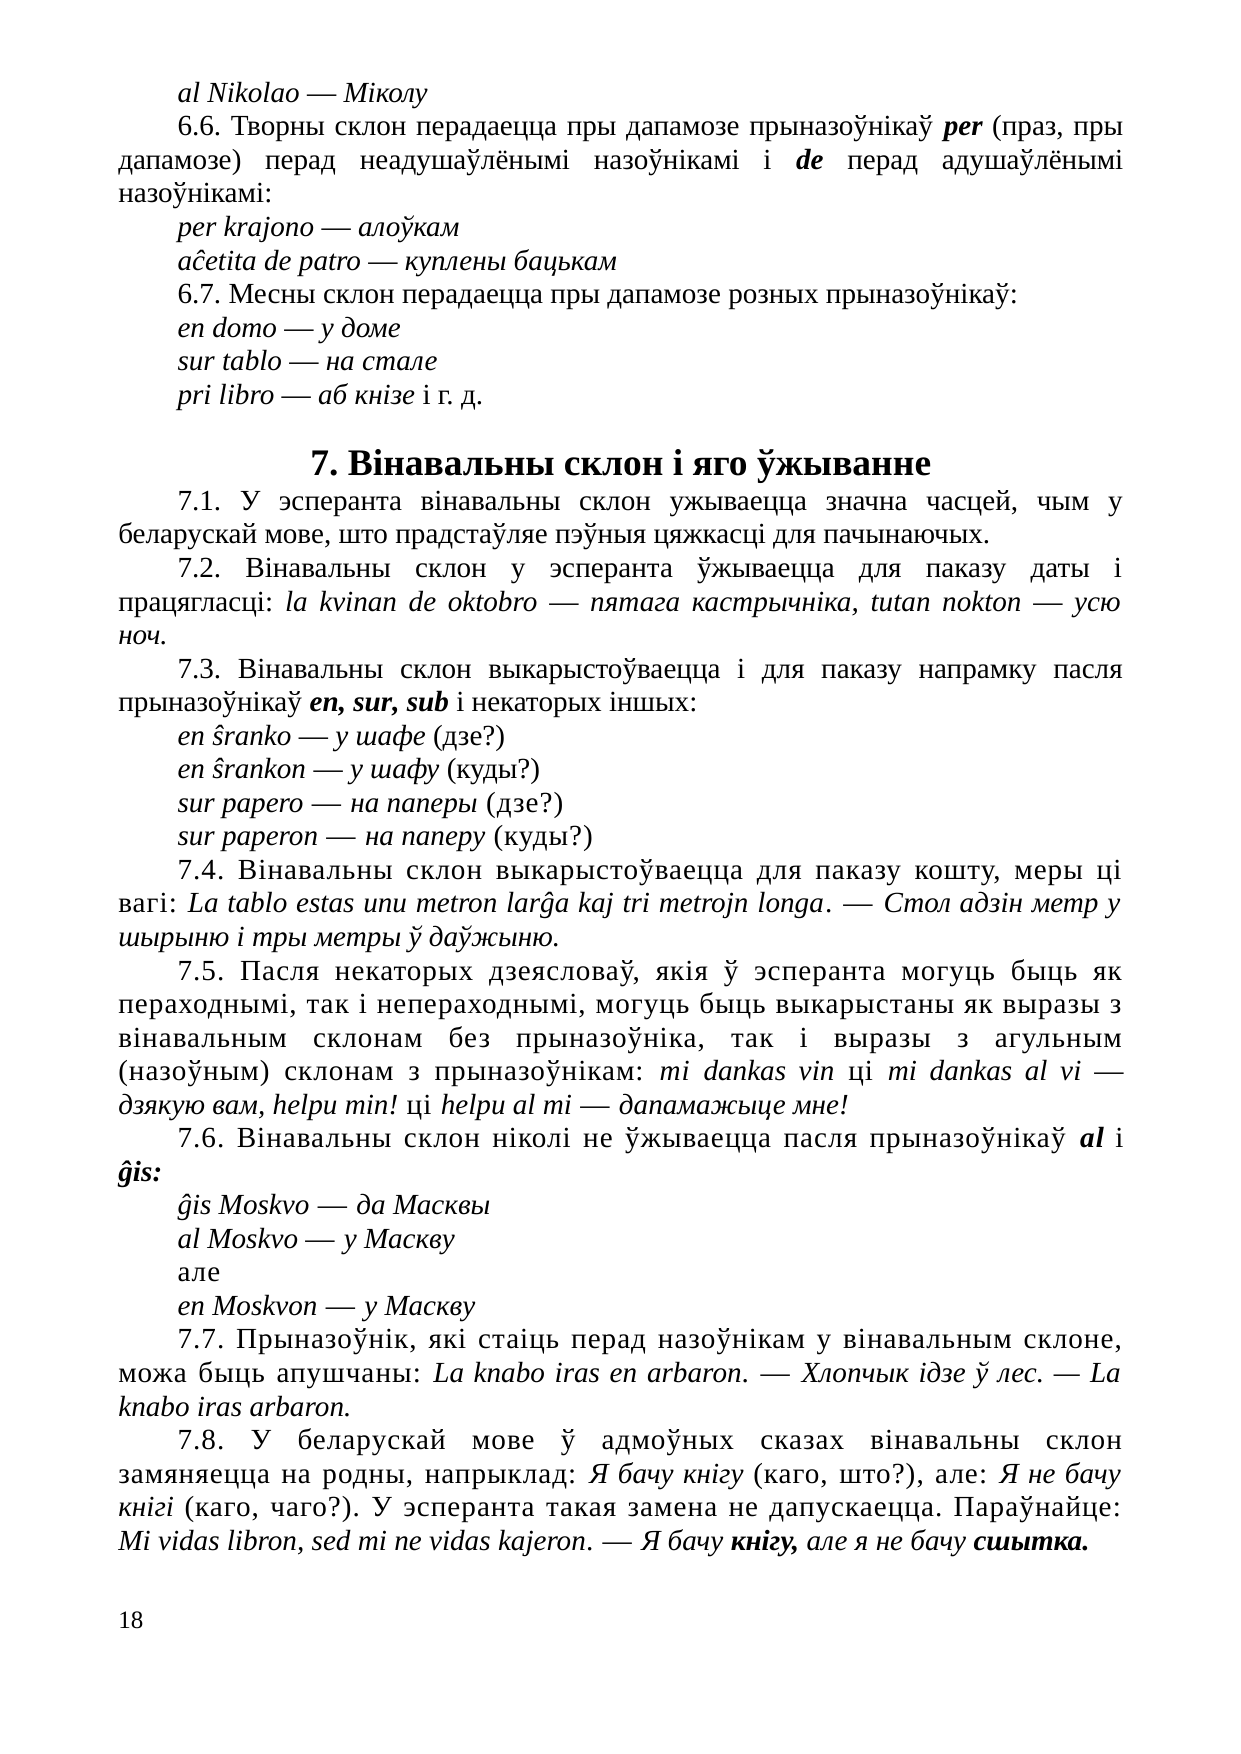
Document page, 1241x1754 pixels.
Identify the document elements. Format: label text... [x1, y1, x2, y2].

text en ŝrankon — у шафу (куды?) [177, 751, 1123, 785]
text en ŝranko — у шафе (дзе?) [177, 718, 1123, 751]
subtitle 7. Вінавальны склон і яго ўжыванне [118, 440, 1123, 483]
text pri libro — аб кнізе і г. д. [177, 377, 1123, 410]
text sur papero — на паперы (дзе?) [177, 785, 1123, 818]
text en Moskvon — у Маскву [177, 1288, 1123, 1322]
text 7.2. Вінавальны склон у эсперанта ўжываецца для паказу даты і працягласці: la kvinan de oktobro — пятага кастрычніка, tutan nokton — усю ноч. [118, 550, 1123, 651]
text aĉetita de patro — куплены бацькам [177, 243, 1123, 276]
text al Nikolao — Міколу [177, 75, 1123, 108]
text 7.4. Вінавальны склон выкарыстоўваецца для паказу кошту, меры ці вагі: La tablo estas unu metron larĝa kaj tri metrojn longa. — Стол адзін метр у шырыню і тры метры ў даўжыню. [118, 852, 1123, 953]
text al Moskvo — у Маскву [177, 1221, 1123, 1254]
text 6.6. Творны склон перадаецца пры дапамозе прыназоўнікаў per (праз, пры дапамозе) перад неадушаўлёнымі назоўнікамі і de перад адушаўлёнымі назоўнікамі: [118, 108, 1123, 209]
text ĝis Moskvo — да Масквы [177, 1187, 1123, 1221]
text 7.3. Вінавальны склон выкарыстоўваецца і для паказу напрамку пасля прыназоўнікаў en, sur, sub і некаторых іншых: [118, 651, 1123, 718]
text 7.8. У беларускай мове ў адмоўных сказах вінавальны склон замяняецца на родны, напрыклад: Я бачу кнігу (каго, што?), але: Я не бачу кнігі (каго, чаго?). У эсперанта такая замена не дапускаецца. Параўнайце: Mi vidas libron, sed mi ne vidas kajeron. — Я бачу кнігу, але я не бачу сшытка. [118, 1422, 1123, 1556]
text але [177, 1254, 1123, 1288]
text 7.5. Пасля некаторых дзеясловаў, якія ў эсперанта могуць быць як пераходнымі, так і непераходнымі, могуць быць выкарыстаны як выразы з вінавальным склонам без прыназоўніка, так і выразы з агульным (назоўным) склонам з прыназоўнікам: mi dankas vin ці mi dankas al vi — дзякую вам, helpu min! ці helpu al mi — дапамажыце мне! [118, 953, 1123, 1120]
text 7.1. У эсперанта вінавальны склон ужываецца значна часцей, чым у беларускай мове, што прадстаўляе пэўныя цяжкасці для пачынаючых. [118, 483, 1123, 550]
text 6.7. Месны склон перадаецца пры дапамозе розных прыназоўнікаў: [118, 276, 1123, 310]
text sur tablo — на стале [177, 343, 1123, 377]
text per krajono — алоўкам [177, 209, 1123, 243]
text sur paperon — на паперу (куды?) [177, 818, 1123, 852]
text en domo — у доме [177, 310, 1123, 343]
text 7.7. Прыназоўнік, які стаіць перад назоўнікам у вінавальным склоне, можа быць апушчаны: La knabo iras en arbaron. — Хлопчык ідзе ў лес. — La knabo iras arbaron. [118, 1322, 1123, 1422]
text 7.6. Вінавальны склон ніколі не ўжываецца пасля прыназоўнікаў al і ĝis: [118, 1120, 1123, 1187]
